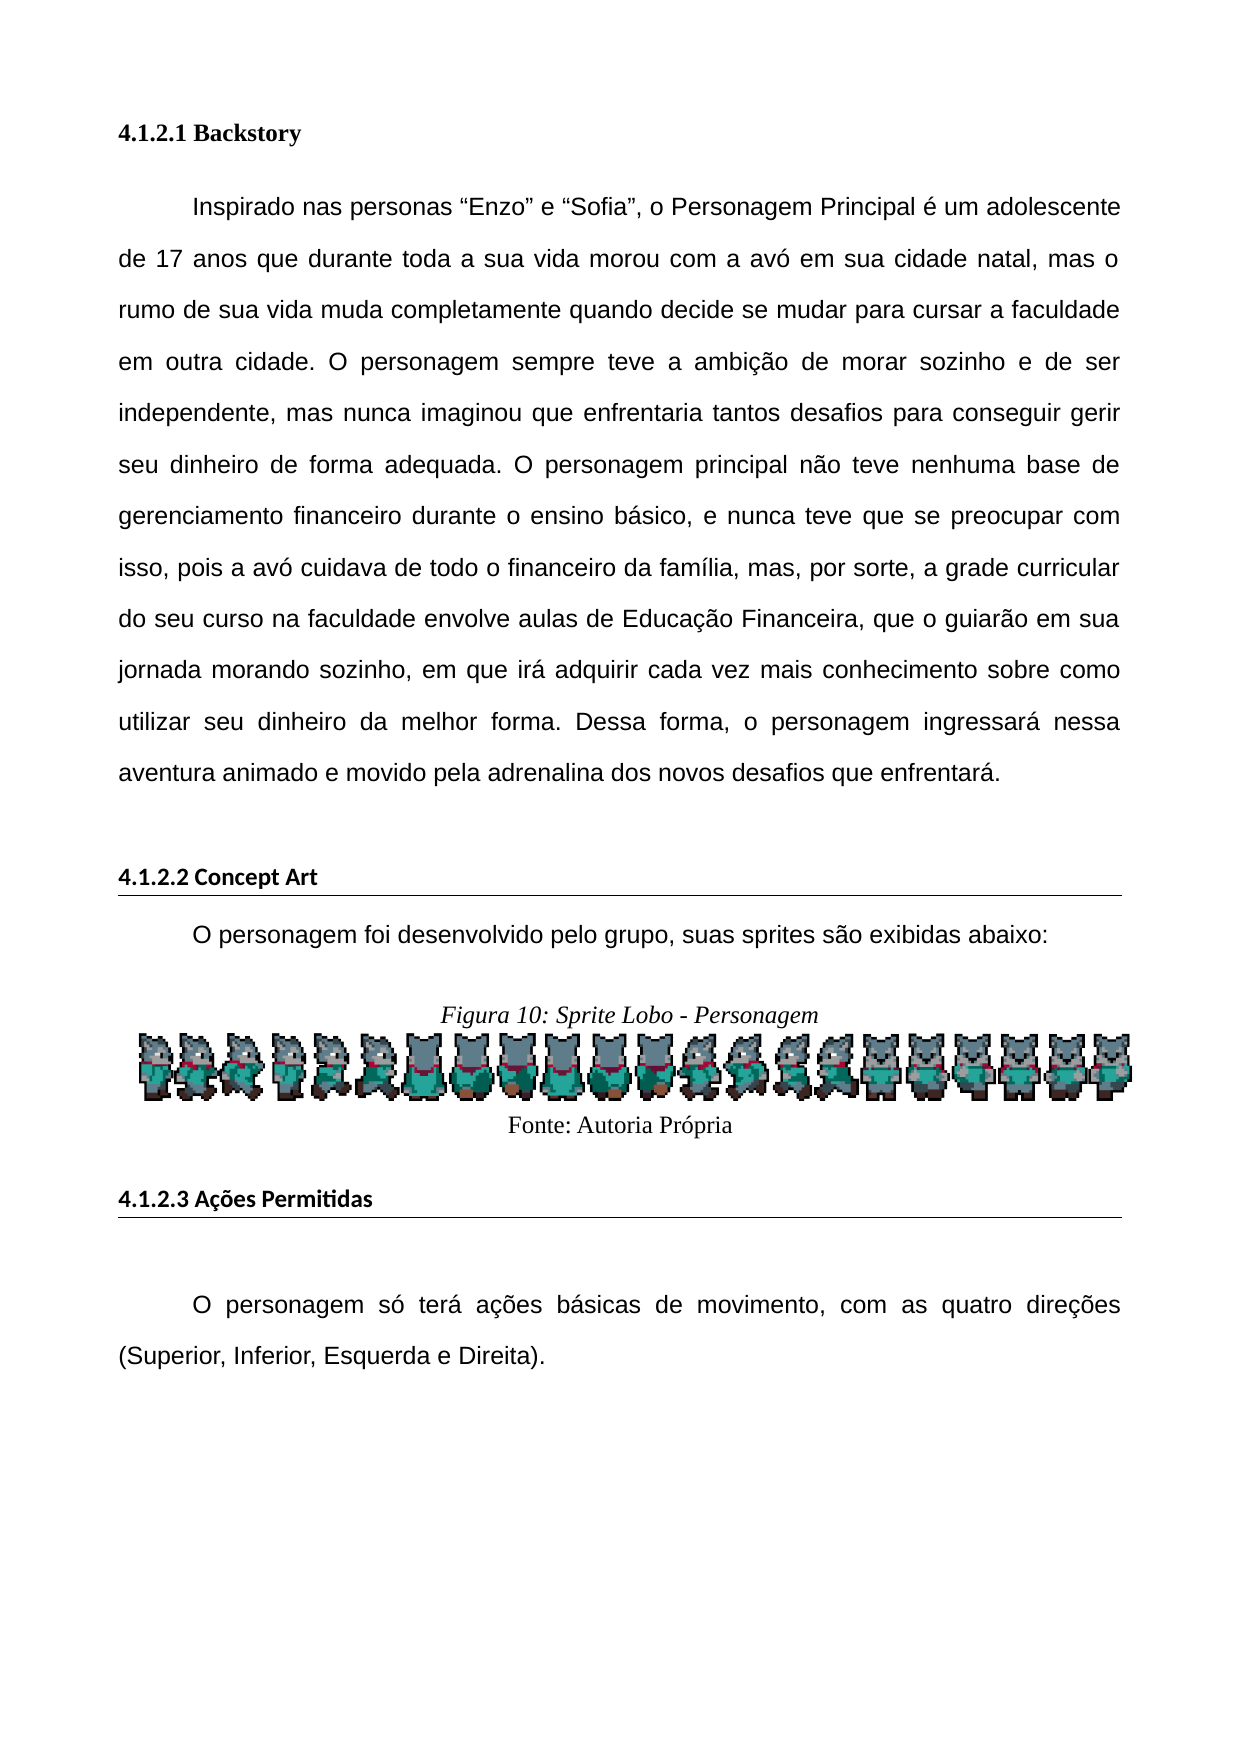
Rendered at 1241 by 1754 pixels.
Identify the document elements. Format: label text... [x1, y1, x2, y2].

subtitle 4.1.2.3 Ações Permitidas [118, 1183, 1122, 1217]
subtitle 4.1.2.1 Backstory [118, 118, 1122, 147]
text Inspirado nas personas “Enzo” e “Sofia”, o Personagem Principal é um adolescente de 17 anos que durante toda a sua vida morou com a avó em sua cidade natal, mas o rumo de sua vida muda completamente quando decide se mudar para cursar a faculdade em outra cidade. O personagem sempre teve a ambição de morar sozinho e de ser independente, mas nunca imaginou que enfrentaria tantos desafios para conseguir gerir seu dinheiro de forma adequada. O personagem principal não teve nenhuma base de gerenciamento financeiro durante o ensino básico, e nunca teve que se preocupar com isso, pois a avó cuidava de todo o financeiro da família, mas, por sorte, a grade curricular do seu curso na faculdade envolve aulas de Educação Financeira, que o guiarão em sua jornada morando sozinho, em que irá adquirir cada vez mais conhecimento sobre como utilizar seu dinheiro da melhor forma. Dessa forma, o personagem ingressará nessa aventura animado e movido pela adrenalina dos novos desafios que enfrentará. [118, 192, 1122, 787]
subtitle 4.1.2.2 Concept Art [118, 861, 1122, 895]
text O personagem foi desenvolvido pelo grupo, suas sprites são exibidas abaixo: [118, 920, 1122, 949]
text O personagem só terá ações básicas de movimento, com as quatro direções (Superior, Inferior, Esquerda e Direita). [118, 1290, 1122, 1370]
picture [128, 1033, 1133, 1101]
text Figura 10: Sprite Lobo - Personagem [129, 1000, 1133, 1028]
text Fonte: Autoria Própria [118, 968, 1133, 1139]
